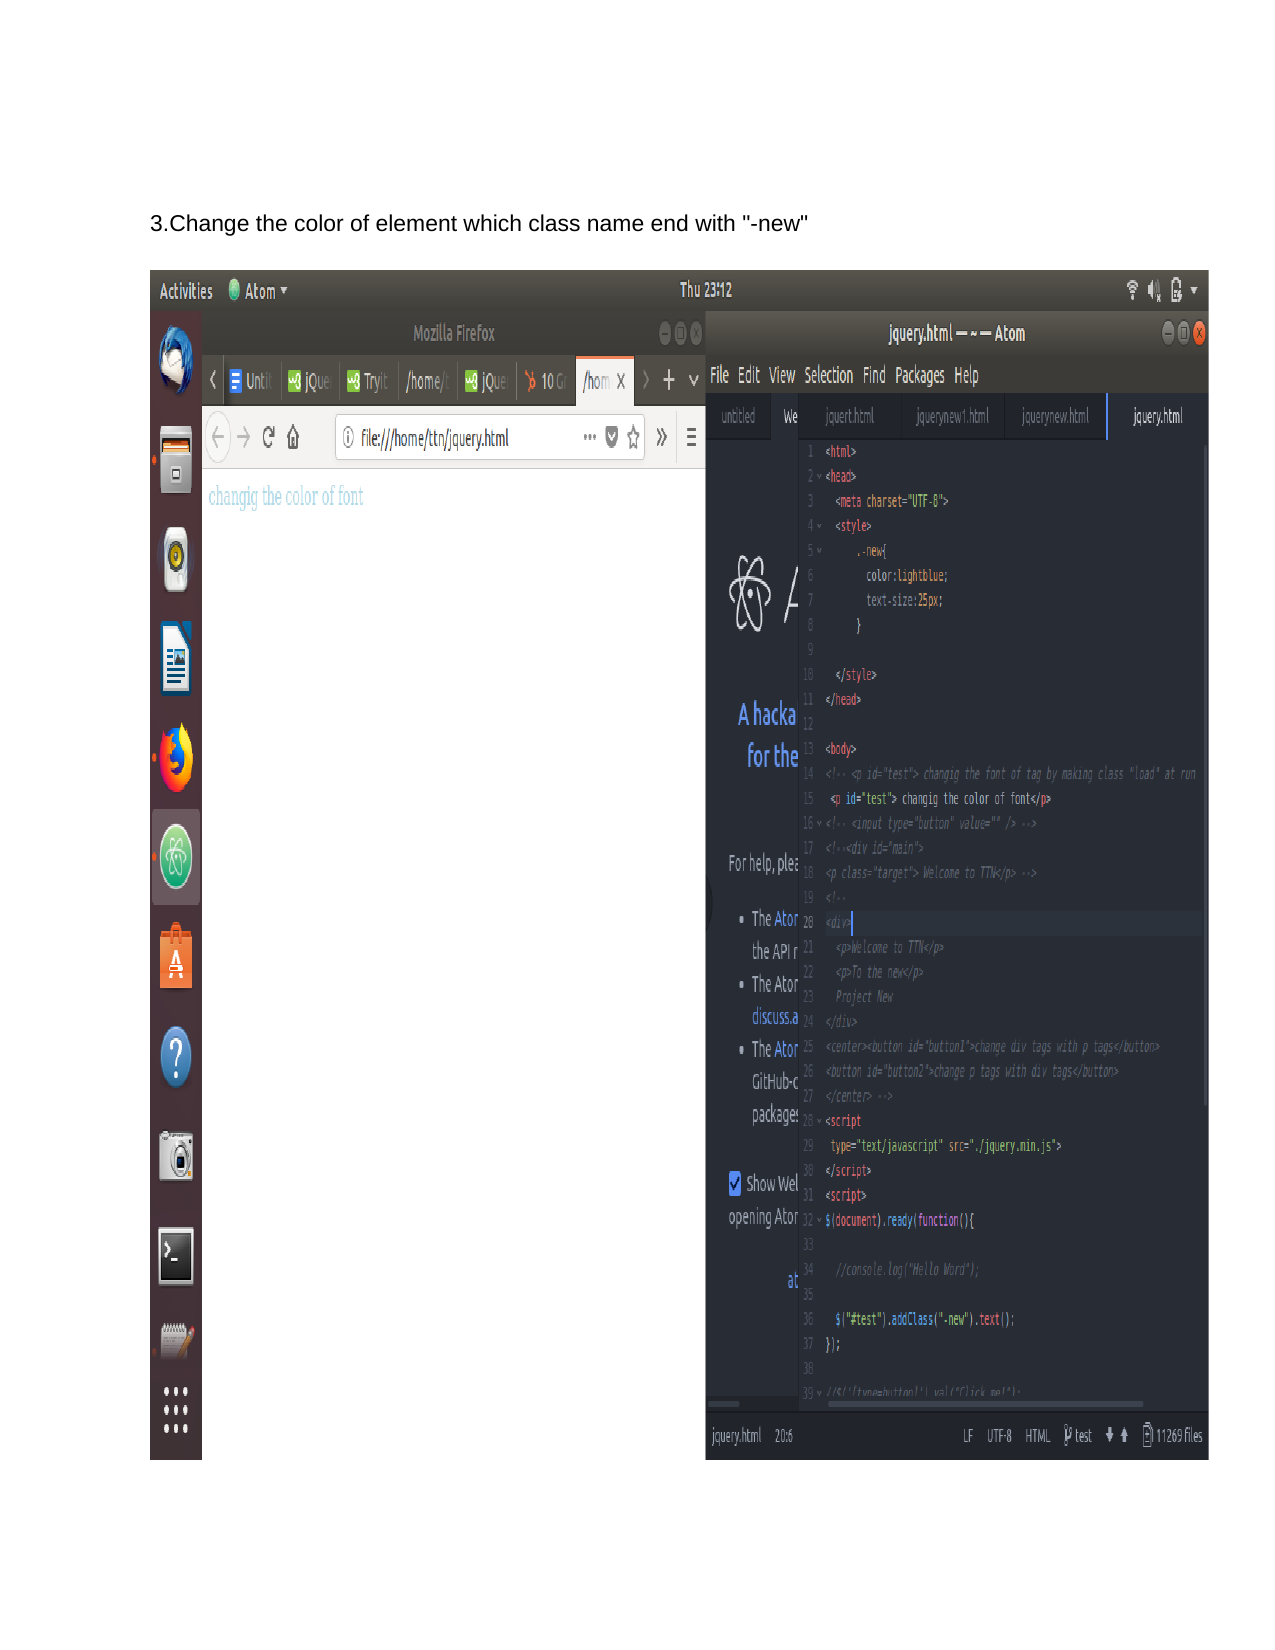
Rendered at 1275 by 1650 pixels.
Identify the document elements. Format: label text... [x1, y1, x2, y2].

text 3.Change the color of element which class name end with "-new" [150, 210, 1125, 237]
picture [150, 270, 1209, 1460]
